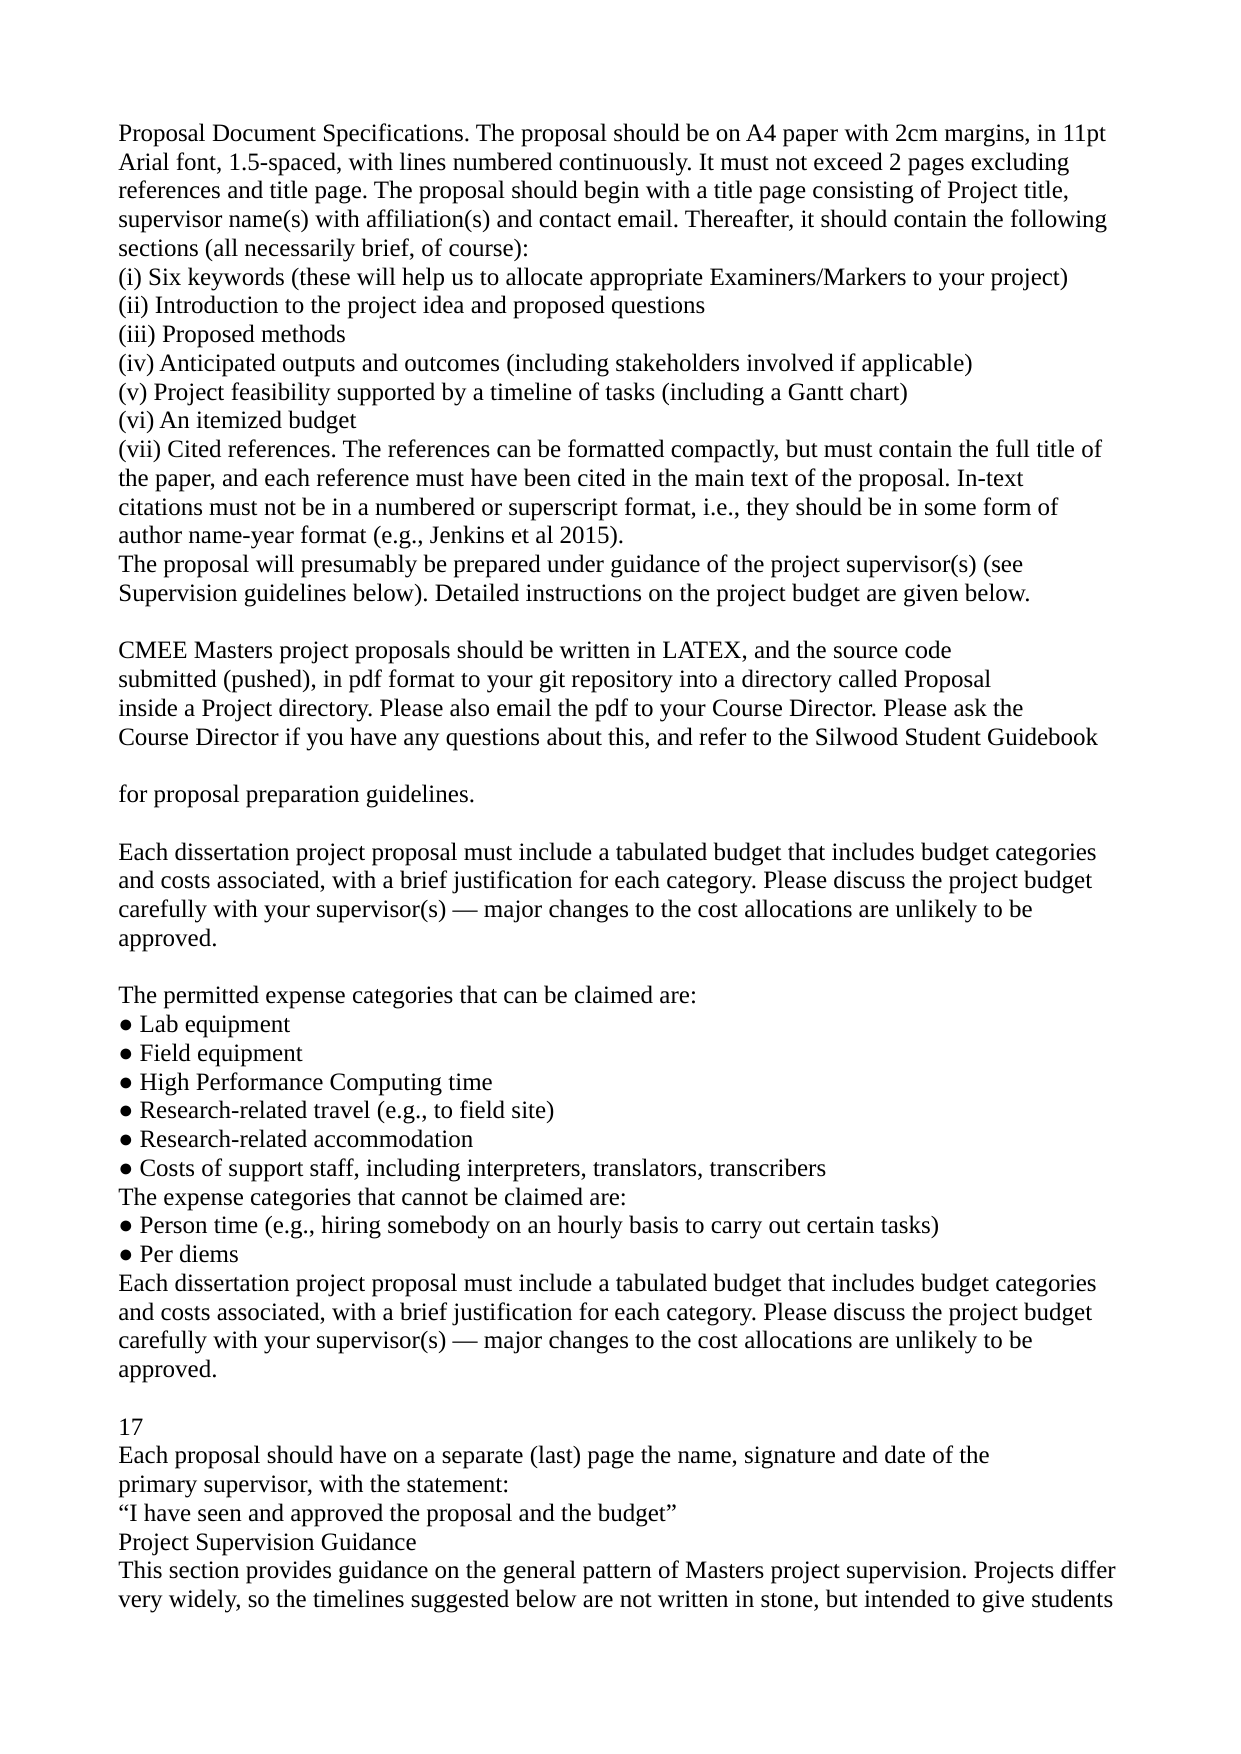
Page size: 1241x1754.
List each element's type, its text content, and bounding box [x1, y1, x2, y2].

text (vii) Cited references. The references can be formatted compactly, but must contain the full title of [118, 434, 1122, 463]
text ● Costs of support staff, including interpreters, translators, transcribers [118, 1153, 1122, 1182]
text Course Director if you have any questions about this, and refer to the Silwood Student Guidebook [118, 722, 1122, 751]
text Supervision guidelines below). Detailed instructions on the project budget are given below. [118, 578, 1122, 607]
text supervisor name(s) with affiliation(s) and contact email. Thereafter, it should contain the following [118, 204, 1122, 233]
text Each proposal should have on a separate (last) page the name, signature and date of the [118, 1441, 1122, 1469]
text ● Lab equipment [118, 1009, 1122, 1038]
text Each dissertation project proposal must include a tabulated budget that includes budget categories [118, 1268, 1122, 1297]
text The proposal will presumably be prepared under guidance of the project supervisor(s) (see [118, 549, 1122, 578]
text “I have seen and approved the proposal and the budget” [118, 1498, 1122, 1527]
text This section provides guidance on the general pattern of Masters project supervision. Projects differ [118, 1556, 1122, 1584]
text for proposal preparation guidelines. [118, 779, 1122, 808]
text sections (all necessarily brief, of course): [118, 233, 1122, 262]
text author name-year format (e.g., Jenkins et al 2015). [118, 521, 1122, 549]
text ● Research-related accommodation [118, 1124, 1122, 1153]
text The expense categories that cannot be claimed are: [118, 1182, 1122, 1211]
text (ii) Introduction to the project idea and proposed questions [118, 291, 1122, 319]
text Proposal Document Specifications. The proposal should be on A4 paper with 2cm margins, in 11pt [118, 118, 1122, 147]
text (vi) An itemized budget [118, 406, 1122, 434]
text inside a Project directory. Please also email the pdf to your Course Director. Please ask the [118, 693, 1122, 722]
text ● High Performance Computing time [118, 1067, 1122, 1096]
text and costs associated, with a brief justification for each category. Please discuss the project budget [118, 1297, 1122, 1326]
text (iii) Proposed methods [118, 319, 1122, 348]
text ● Field equipment [118, 1038, 1122, 1067]
text citations must not be in a numbered or superscript format, i.e., they should be in some form of [118, 492, 1122, 521]
text Each dissertation project proposal must include a tabulated budget that includes budget categories [118, 837, 1122, 866]
text the paper, and each reference must have been cited in the main text of the proposal. In-text [118, 463, 1122, 492]
text ● Person time (e.g., hiring somebody on an hourly basis to carry out certain tasks) [118, 1211, 1122, 1239]
text Project Supervision Guidance [118, 1527, 1122, 1556]
text Arial font, 1.5-spaced, with lines numbered continuously. It must not exceed 2 pages excluding [118, 147, 1122, 176]
text carefully with your supervisor(s) — major changes to the cost allocations are unlikely to be approved. [118, 1326, 1122, 1383]
text carefully with your supervisor(s) — major changes to the cost allocations are unlikely to be approved. [118, 894, 1122, 952]
text references and title page. The proposal should begin with a title page consisting of Project title, [118, 176, 1122, 204]
text (iv) Anticipated outputs and outcomes (including stakeholders involved if applicable) [118, 348, 1122, 377]
text submitted (pushed), in pdf format to your git repository into a directory called Proposal [118, 664, 1122, 693]
text The permitted expense categories that can be claimed are: [118, 981, 1122, 1009]
text primary supervisor, with the statement: [118, 1469, 1122, 1498]
text (i) Six keywords (these will help us to allocate appropriate Examiners/Markers to your project) [118, 262, 1122, 291]
text 17 [118, 1412, 1122, 1441]
text (v) Project feasibility supported by a timeline of tasks (including a Gantt chart) [118, 377, 1122, 406]
text ● Per diems [118, 1239, 1122, 1268]
text very widely, so the timelines suggested below are not written in stone, but intended to give students [118, 1584, 1122, 1613]
text CMEE Masters project proposals should be written in LATEX, and the source code [118, 636, 1122, 664]
text and costs associated, with a brief justification for each category. Please discuss the project budget [118, 866, 1122, 894]
text ● Research-related travel (e.g., to field site) [118, 1096, 1122, 1124]
